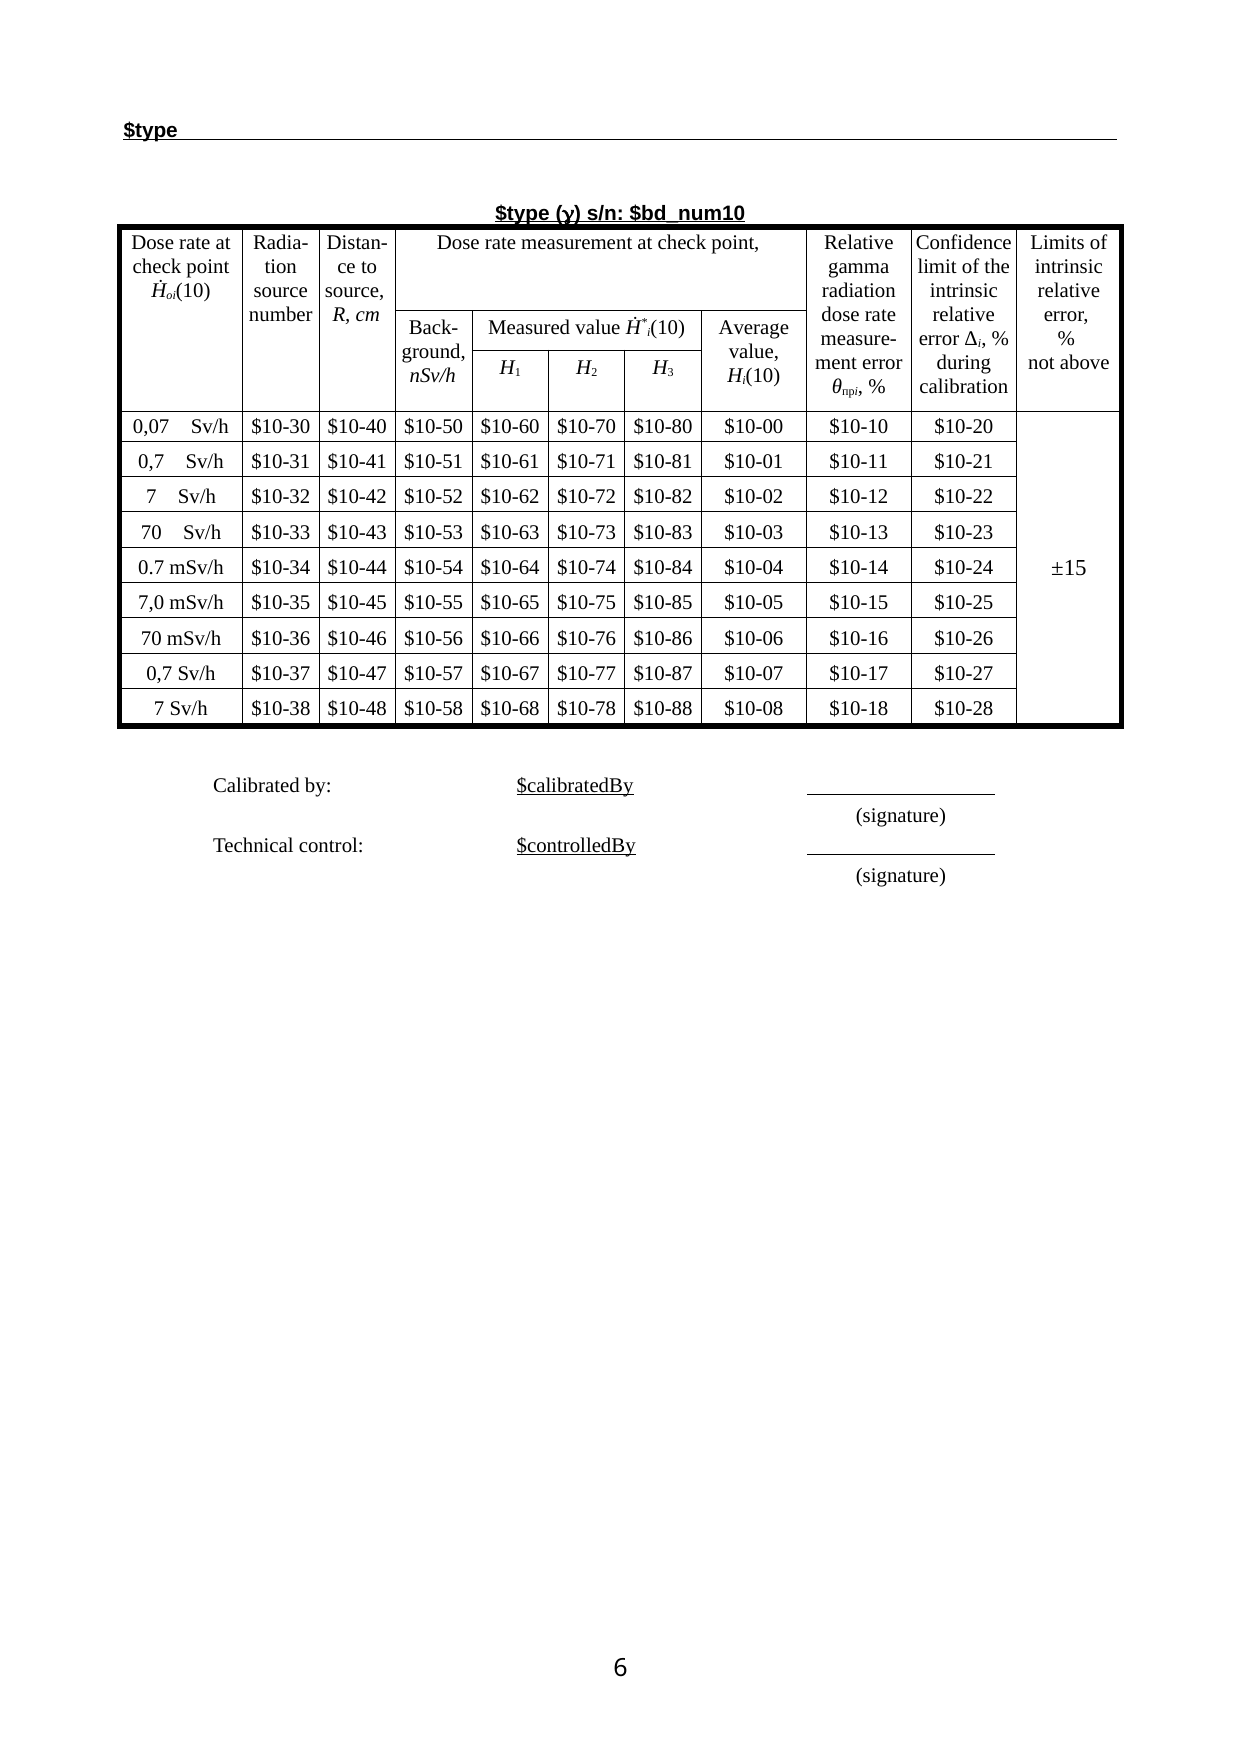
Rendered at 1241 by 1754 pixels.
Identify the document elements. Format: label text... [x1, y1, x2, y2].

table_cell $10-08 [702, 689, 806, 723]
table_cell $10-36 [243, 618, 319, 653]
table_cell $10-82 [625, 477, 701, 511]
table_cell $10-32 [243, 477, 319, 511]
table_cell $10-55 [396, 583, 472, 617]
table_cell $10-13 [807, 512, 911, 547]
table_cell $10-68 [473, 689, 548, 723]
table_cell 7 Sv/h [122, 689, 242, 723]
table_cell $10-70 [549, 412, 624, 441]
table_cell $10-46 [320, 618, 395, 653]
table_cell Technical control: [210, 830, 513, 860]
table_cell ±15 [1017, 412, 1119, 723]
table_cell $10-65 [473, 583, 548, 617]
table_cell $10-04 [702, 548, 806, 582]
table_header [771, 770, 1030, 800]
table_cell Radia-tion source number [243, 230, 319, 411]
table_cell $10-38 [243, 689, 319, 723]
table_cell $10-11 [807, 442, 911, 476]
table_cell $10-58 [396, 689, 472, 723]
table_cell $10-74 [549, 548, 624, 582]
table_cell [771, 830, 1030, 860]
table_cell $10-72 [549, 477, 624, 511]
table_cell $10-35 [243, 583, 319, 617]
table_cell $10-88 [625, 689, 701, 723]
table_cell $10-24 [912, 548, 1016, 582]
table_cell $10-73 [549, 512, 624, 547]
table_cell $10-60 [473, 412, 548, 441]
table_cell $10-63 [473, 512, 548, 547]
table_cell $10-52 [396, 477, 472, 511]
table_cell (signature) [771, 800, 1030, 830]
table_cell $10-85 [625, 583, 701, 617]
table_cell Back-ground, nSv/h [396, 311, 472, 411]
table_cell Relative gamma radiation dose rate measure-ment error θпрi, % [807, 230, 911, 411]
table_cell $10-57 [396, 654, 472, 688]
table_cell $10-48 [320, 689, 395, 723]
table_cell 70 Sv/h [122, 512, 242, 547]
table_cell $10-06 [702, 618, 806, 653]
table_cell $10-76 [549, 618, 624, 653]
table_cell $10-10 [807, 412, 911, 441]
table_cell $controlledBy [514, 830, 771, 860]
table_cell $10-33 [243, 512, 319, 547]
table_cell $10-53 [396, 512, 472, 547]
table_cell $10-87 [625, 654, 701, 688]
table_cell $10-83 [625, 512, 701, 547]
table_cell $10-66 [473, 618, 548, 653]
table_cell $10-26 [912, 618, 1016, 653]
table_cell $10-20 [912, 412, 1016, 441]
table_cell $10-54 [396, 548, 472, 582]
table_cell $10-14 [807, 548, 911, 582]
table_cell $10-78 [549, 689, 624, 723]
table_cell $10-64 [473, 548, 548, 582]
table_cell Average value, Hi(10) [702, 311, 806, 411]
table_cell $10-23 [912, 512, 1016, 547]
table_cell $10-27 [912, 654, 1016, 688]
table_cell Limits of intrinsic relative error, % not above [1017, 230, 1119, 411]
table_cell (signature) [771, 860, 1030, 890]
table_cell $10-43 [320, 512, 395, 547]
table_cell [210, 860, 513, 890]
table_cell $10-61 [473, 442, 548, 476]
table_cell $10-18 [807, 689, 911, 723]
table_cell 0,07 Sv/h [122, 412, 242, 441]
table_cell Distan-ce to source, R, сm [320, 230, 395, 411]
table_cell $10-03 [702, 512, 806, 547]
table_cell 7,0 mSv/h [122, 583, 242, 617]
table_cell [514, 860, 771, 890]
table_cell 70 mSv/h [122, 618, 242, 653]
table_cell $10-56 [396, 618, 472, 653]
table_cell [210, 800, 513, 830]
table_cell $10-75 [549, 583, 624, 617]
table_cell $10-15 [807, 583, 911, 617]
table_cell Confidence limit of the intrinsic relative error Δi, % during calibration [912, 230, 1016, 411]
table_cell [514, 800, 771, 830]
table_cell $10-67 [473, 654, 548, 688]
table_cell 0,7 Sv/h [122, 654, 242, 688]
table_cell $10-44 [320, 548, 395, 582]
table_cell $10-40 [320, 412, 395, 441]
table_cell $10-07 [702, 654, 806, 688]
table_cell 0,7 Sv/h [122, 442, 242, 476]
table_cell $10-02 [702, 477, 806, 511]
table_header $type () s/n: $bd_num10 [119, 179, 1121, 224]
table_cell $10-51 [396, 442, 472, 476]
table_header $calibratedBy [514, 770, 771, 800]
table_cell $10-22 [912, 477, 1016, 511]
table_cell $10-45 [320, 583, 395, 617]
table_cell $10-05 [702, 583, 806, 617]
table_cell $10-71 [549, 442, 624, 476]
table_cell $10-00 [702, 412, 806, 441]
table_cell H3 [625, 351, 701, 411]
table_cell H2 [549, 351, 624, 411]
table_cell $10-42 [320, 477, 395, 511]
table_cell $10-16 [807, 618, 911, 653]
table_cell $10-21 [912, 442, 1016, 476]
table_cell $10-31 [243, 442, 319, 476]
table_header Calibrated by: [210, 770, 513, 800]
table_cell $10-86 [625, 618, 701, 653]
table_cell $10-80 [625, 412, 701, 441]
table_cell Measured value Ḣ*i(10) [473, 311, 701, 349]
table_cell $10-28 [912, 689, 1016, 723]
table_cell $10-41 [320, 442, 395, 476]
table_cell $10-37 [243, 654, 319, 688]
table_cell $10-30 [243, 412, 319, 441]
table_cell $10-84 [625, 548, 701, 582]
table_cell $10-81 [625, 442, 701, 476]
table_cell Dose rate at check point Ḣoi(10) [122, 230, 242, 411]
table_cell Dose rate measurement at check point, [396, 230, 806, 310]
table_cell $10-12 [807, 477, 911, 511]
table_cell 0.7 mSv/h [122, 548, 242, 582]
table_cell $10-47 [320, 654, 395, 688]
table_cell $10-34 [243, 548, 319, 582]
table_cell $10-50 [396, 412, 472, 441]
table_cell H1 [473, 351, 548, 411]
table_cell $10-01 [702, 442, 806, 476]
table_cell $10-77 [549, 654, 624, 688]
table_cell $10-62 [473, 477, 548, 511]
table_cell $10-17 [807, 654, 911, 688]
table_cell $10-25 [912, 583, 1016, 617]
table_cell 7 Sv/h [122, 477, 242, 511]
